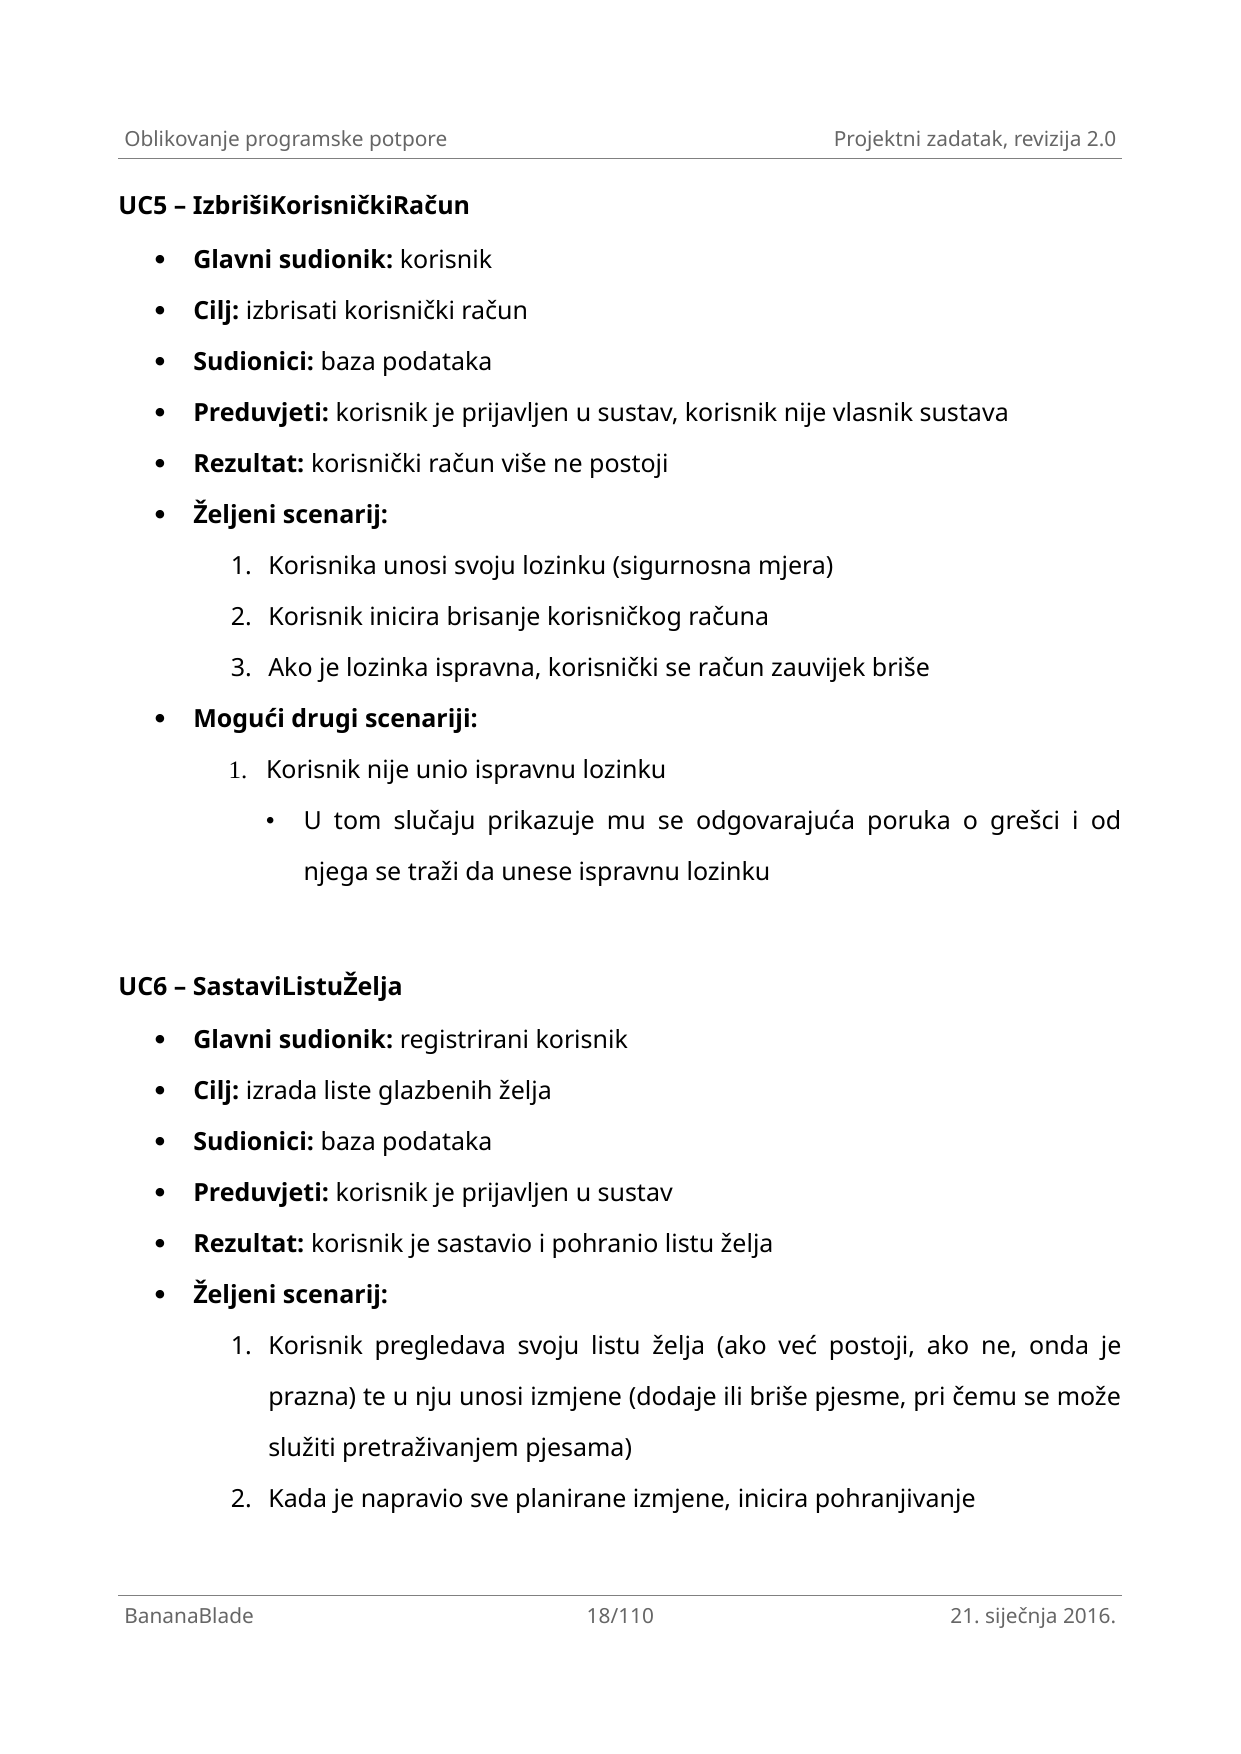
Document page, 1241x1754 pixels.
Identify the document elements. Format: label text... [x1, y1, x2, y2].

list Glavni sudionik: korisnik [156, 241, 1122, 275]
subtitle UC6 – SastaviListuŽelja [118, 968, 1122, 1002]
list Korisnik pregledava svoju listu želja (ako već postoji, ako ne, onda je prazna) te u nju unosi izmjene (dodaje ili briše pjesme, pri čemu se može služiti pretraživanjem pjesama) [231, 1328, 1122, 1464]
list Rezultat: korisnik je sastavio i pohranio listu želja [156, 1226, 1122, 1260]
list Rezultat: korisnički račun više ne postoji [156, 446, 1122, 479]
list Kada je napravio sve planirane izmjene, inicira pohranjivanje [231, 1481, 1122, 1515]
list Cilj: izbrisati korisnički račun [156, 292, 1122, 326]
list Preduvjeti: korisnik je prijavljen u sustav, korisnik nije vlasnik sustava [156, 394, 1122, 428]
subtitle UC5 – IzbrišiKorisničkiRačun [118, 188, 1122, 222]
list Sudionici: baza podataka [156, 1124, 1122, 1158]
list Korisnika unosi svoju lozinku (sigurnosna mjera) [231, 548, 1122, 582]
list Željeni scenarij: [156, 497, 1122, 531]
list Glavni sudionik: registrirani korisnik [156, 1022, 1122, 1056]
list Korisnik inicira brisanje korisničkog računa [231, 599, 1122, 633]
list Preduvjeti: korisnik je prijavljen u sustav [156, 1175, 1122, 1209]
list U tom slučaju prikazuje mu se odgovarajuća poruka o grešci i od njega se traži da unese ispravnu lozinku [266, 803, 1122, 888]
list Željeni scenarij: [156, 1277, 1122, 1311]
list Sudionici: baza podataka [156, 343, 1122, 377]
list Mogući drugi scenariji: [156, 701, 1122, 735]
list Korisnik nije unio ispravnu lozinku [228, 752, 1122, 786]
list Ako je lozinka ispravna, korisnički se račun zauvijek briše [231, 650, 1122, 684]
list Cilj: izrada liste glazbenih želja [156, 1073, 1122, 1107]
